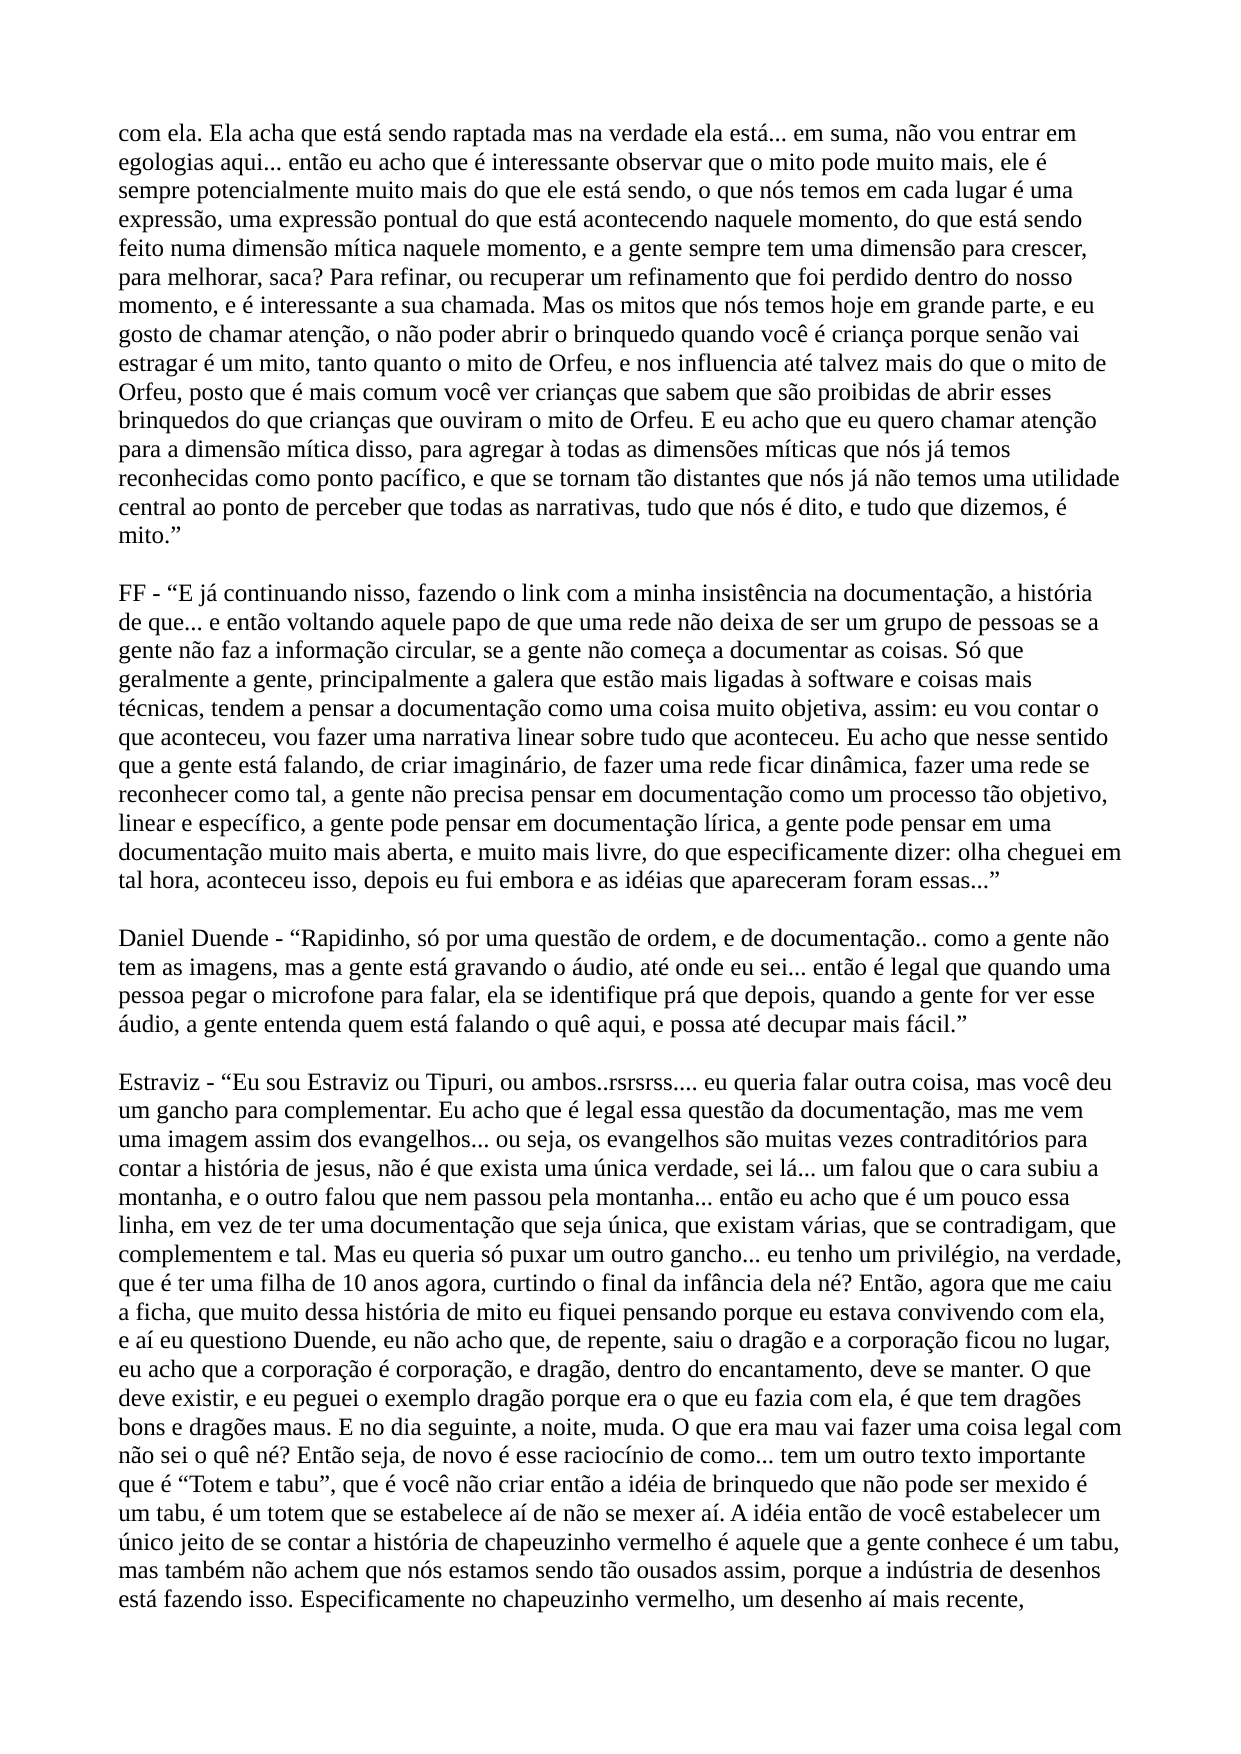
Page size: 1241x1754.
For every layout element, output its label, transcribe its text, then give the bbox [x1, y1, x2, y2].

text FF - “E já continuando nisso, fazendo o link com a minha insistência na documentação, a história de que... e então voltando aquele papo de que uma rede não deixa de ser um grupo de pessoas se a gente não faz a informação circular, se a gente não começa a documentar as coisas. Só que geralmente a gente, principalmente a galera que estão mais ligadas à software e coisas mais técnicas, tendem a pensar a documentação como uma coisa muito objetiva, assim: eu vou contar o que aconteceu, vou fazer uma narrativa linear sobre tudo que aconteceu. Eu acho que nesse sentido que a gente está falando, de criar imaginário, de fazer uma rede ficar dinâmica, fazer uma rede se reconhecer como tal, a gente não precisa pensar em documentação como um processo tão objetivo, linear e específico, a gente pode pensar em documentação lírica, a gente pode pensar em uma documentação muito mais aberta, e muito mais livre, do que especificamente dizer: olha cheguei em tal hora, aconteceu isso, depois eu fui embora e as idéias que apareceram foram essas...” [118, 578, 1122, 894]
text Estraviz - “Eu sou Estraviz ou Tipuri, ou ambos..rsrsrss.... eu queria falar outra coisa, mas você deu um gancho para complementar. Eu acho que é legal essa questão da documentação, mas me vem uma imagem assim dos evangelhos... ou seja, os evangelhos são muitas vezes contraditórios para contar a história de jesus, não é que exista uma única verdade, sei lá... um falou que o cara subiu a montanha, e o outro falou que nem passou pela montanha... então eu acho que é um pouco essa linha, em vez de ter uma documentação que seja única, que existam várias, que se contradigam, que complementem e tal. Mas eu queria só puxar um outro gancho... eu tenho um privilégio, na verdade, que é ter uma filha de 10 anos agora, curtindo o final da infância dela né? Então, agora que me caiu a ficha, que muito dessa história de mito eu fiquei pensando porque eu estava convivendo com ela, e aí eu questiono Duende, eu não acho que, de repente, saiu o dragão e a corporação ficou no lugar, eu acho que a corporação é corporação, e dragão, dentro do encantamento, deve se manter. O que deve existir, e eu peguei o exemplo dragão porque era o que eu fazia com ela, é que tem dragões bons e dragões maus. E no dia seguinte, a noite, muda. O que era mau vai fazer uma coisa legal com não sei o quê né? Então seja, de novo é esse raciocínio de como... tem um outro texto importante que é “Totem e tabu”, que é você não criar então a idéia de brinquedo que não pode ser mexido é um tabu, é um totem que se estabelece aí de não se mexer aí. A idéia então de você estabelecer um único jeito de se contar a história de chapeuzinho vermelho é aquele que a gente conhece é um tabu, mas também não achem que nós estamos sendo tão ousados assim, porque a indústria de desenhos está fazendo isso. Especificamente no chapeuzinho vermelho, um desenho aí mais recente, [118, 1067, 1122, 1613]
text Daniel Duende - “Rapidinho, só por uma questão de ordem, e de documentação.. como a gente não tem as imagens, mas a gente está gravando o áudio, até onde eu sei... então é legal que quando uma pessoa pegar o microfone para falar, ela se identifique prá que depois, quando a gente for ver esse áudio, a gente entenda quem está falando o quê aqui, e possa até decupar mais fácil.” [118, 923, 1122, 1038]
text com ela. Ela acha que está sendo raptada mas na verdade ela está... em suma, não vou entrar em egologias aqui... então eu acho que é interessante observar que o mito pode muito mais, ele é sempre potencialmente muito mais do que ele está sendo, o que nós temos em cada lugar é uma expressão, uma expressão pontual do que está acontecendo naquele momento, do que está sendo feito numa dimensão mítica naquele momento, e a gente sempre tem uma dimensão para crescer, para melhorar, saca? Para refinar, ou recuperar um refinamento que foi perdido dentro do nosso momento, e é interessante a sua chamada. Mas os mitos que nós temos hoje em grande parte, e eu gosto de chamar atenção, o não poder abrir o brinquedo quando você é criança porque senão vai estragar é um mito, tanto quanto o mito de Orfeu, e nos influencia até talvez mais do que o mito de Orfeu, posto que é mais comum você ver crianças que sabem que são proibidas de abrir esses brinquedos do que crianças que ouviram o mito de Orfeu. E eu acho que eu quero chamar atenção para a dimensão mítica disso, para agregar à todas as dimensões míticas que nós já temos reconhecidas como ponto pacífico, e que se tornam tão distantes que nós já não temos uma utilidade central ao ponto de perceber que todas as narrativas, tudo que nós é dito, e tudo que dizemos, é mito.” [118, 118, 1122, 549]
